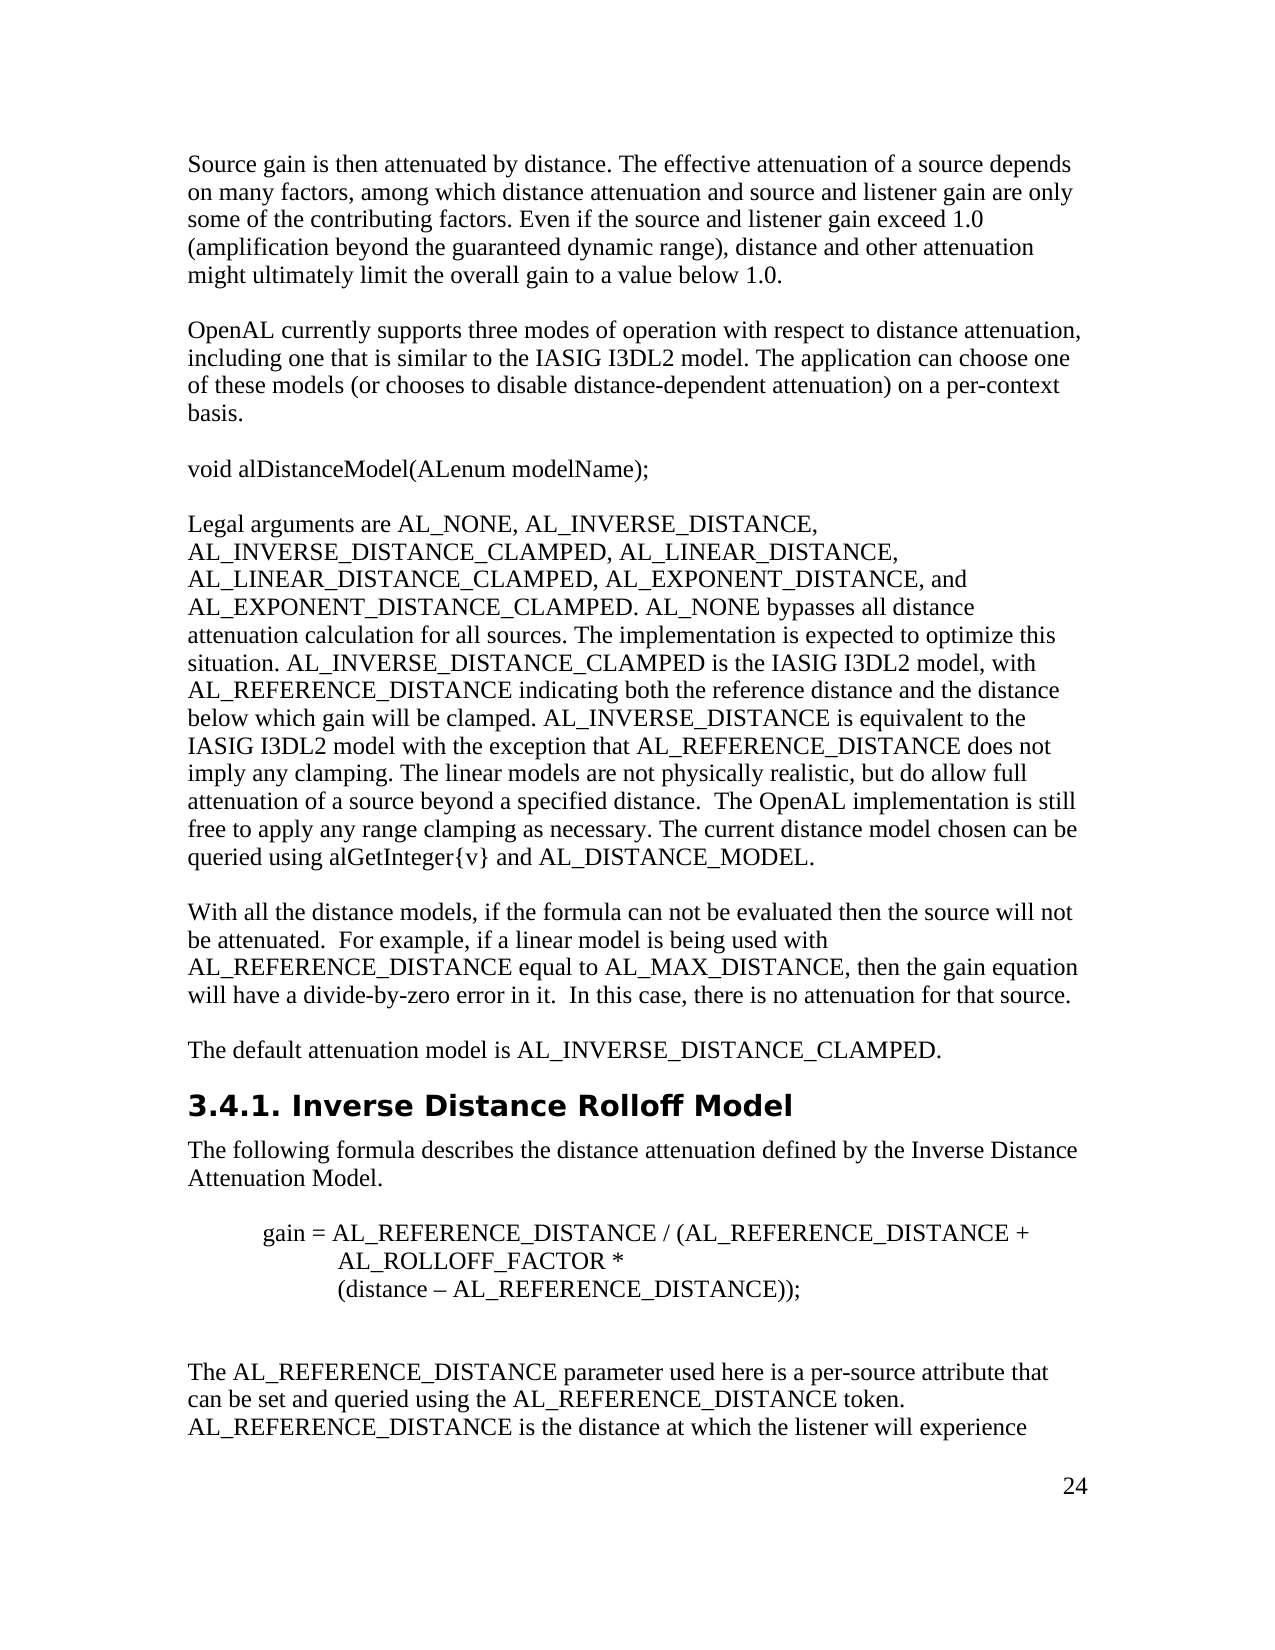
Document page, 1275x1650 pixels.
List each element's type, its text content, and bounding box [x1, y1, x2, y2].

text Source gain is then attenuated by distance. The effective attenuation of a source depends on many factors, among which distance attenuation and source and listener gain are only some of the contributing factors. Even if the source and listener gain exceed 1.0 (amplification beyond the guaranteed dynamic range), distance and other attenuation might ultimately limit the overall gain to a value below 1.0. [187, 150, 1087, 288]
text OpenAL currently supports three modes of operation with respect to distance attenuation, including one that is similar to the IASIG I3DL2 model. The application can choose one of these models (or chooses to disable distance-dependent attenuation) on a per-context basis. [187, 316, 1087, 427]
subtitle Inverse Distance Rolloff Model [187, 1089, 1087, 1124]
text (distance – AL_REFERENCE_DISTANCE)); [187, 1275, 1087, 1302]
text The following formula describes the distance attenuation defined by the Inverse Distance Attenuation Model. [187, 1136, 1087, 1192]
text void alDistanceModel(ALenum modelName); [187, 455, 1087, 482]
text Legal arguments are AL_NONE, AL_INVERSE_DISTANCE, AL_INVERSE_DISTANCE_CLAMPED, AL_LINEAR_DISTANCE, AL_LINEAR_DISTANCE_CLAMPED, AL_EXPONENT_DISTANCE, and AL_EXPONENT_DISTANCE_CLAMPED. AL_NONE bypasses all distance attenuation calculation for all sources. The implementation is expected to optimize this situation. AL_INVERSE_DISTANCE_CLAMPED is the IASIG I3DL2 model, with AL_REFERENCE_DISTANCE indicating both the reference distance and the distance below which gain will be clamped. AL_INVERSE_DISTANCE is equivalent to the IASIG I3DL2 model with the exception that AL_REFERENCE_DISTANCE does not imply any clamping. The linear models are not physically realistic, but do allow full attenuation of a source beyond a specified distance. The OpenAL implementation is still free to apply any range clamping as necessary. The current distance model chosen can be queried using alGetInteger{v} and AL_DISTANCE_MODEL. [187, 510, 1087, 870]
text With all the distance models, if the formula can not be evaluated then the source will not be attenuated. For example, if a linear model is being used with AL_REFERENCE_DISTANCE equal to AL_MAX_DISTANCE, then the gain equation will have a divide-by-zero error in it. In this case, there is no attenuation for that source. [187, 898, 1087, 1009]
text gain = AL_REFERENCE_DISTANCE / (AL_REFERENCE_DISTANCE + [187, 1219, 1087, 1247]
text The AL_REFERENCE_DISTANCE parameter used here is a per-source attribute that can be set and queried using the AL_REFERENCE_DISTANCE token. AL_REFERENCE_DISTANCE is the distance at which the listener will experience [187, 1358, 1087, 1441]
text The default attenuation model is AL_INVERSE_DISTANCE_CLAMPED. [187, 1037, 1087, 1064]
text AL_ROLLOFF_FACTOR * [187, 1247, 1087, 1275]
